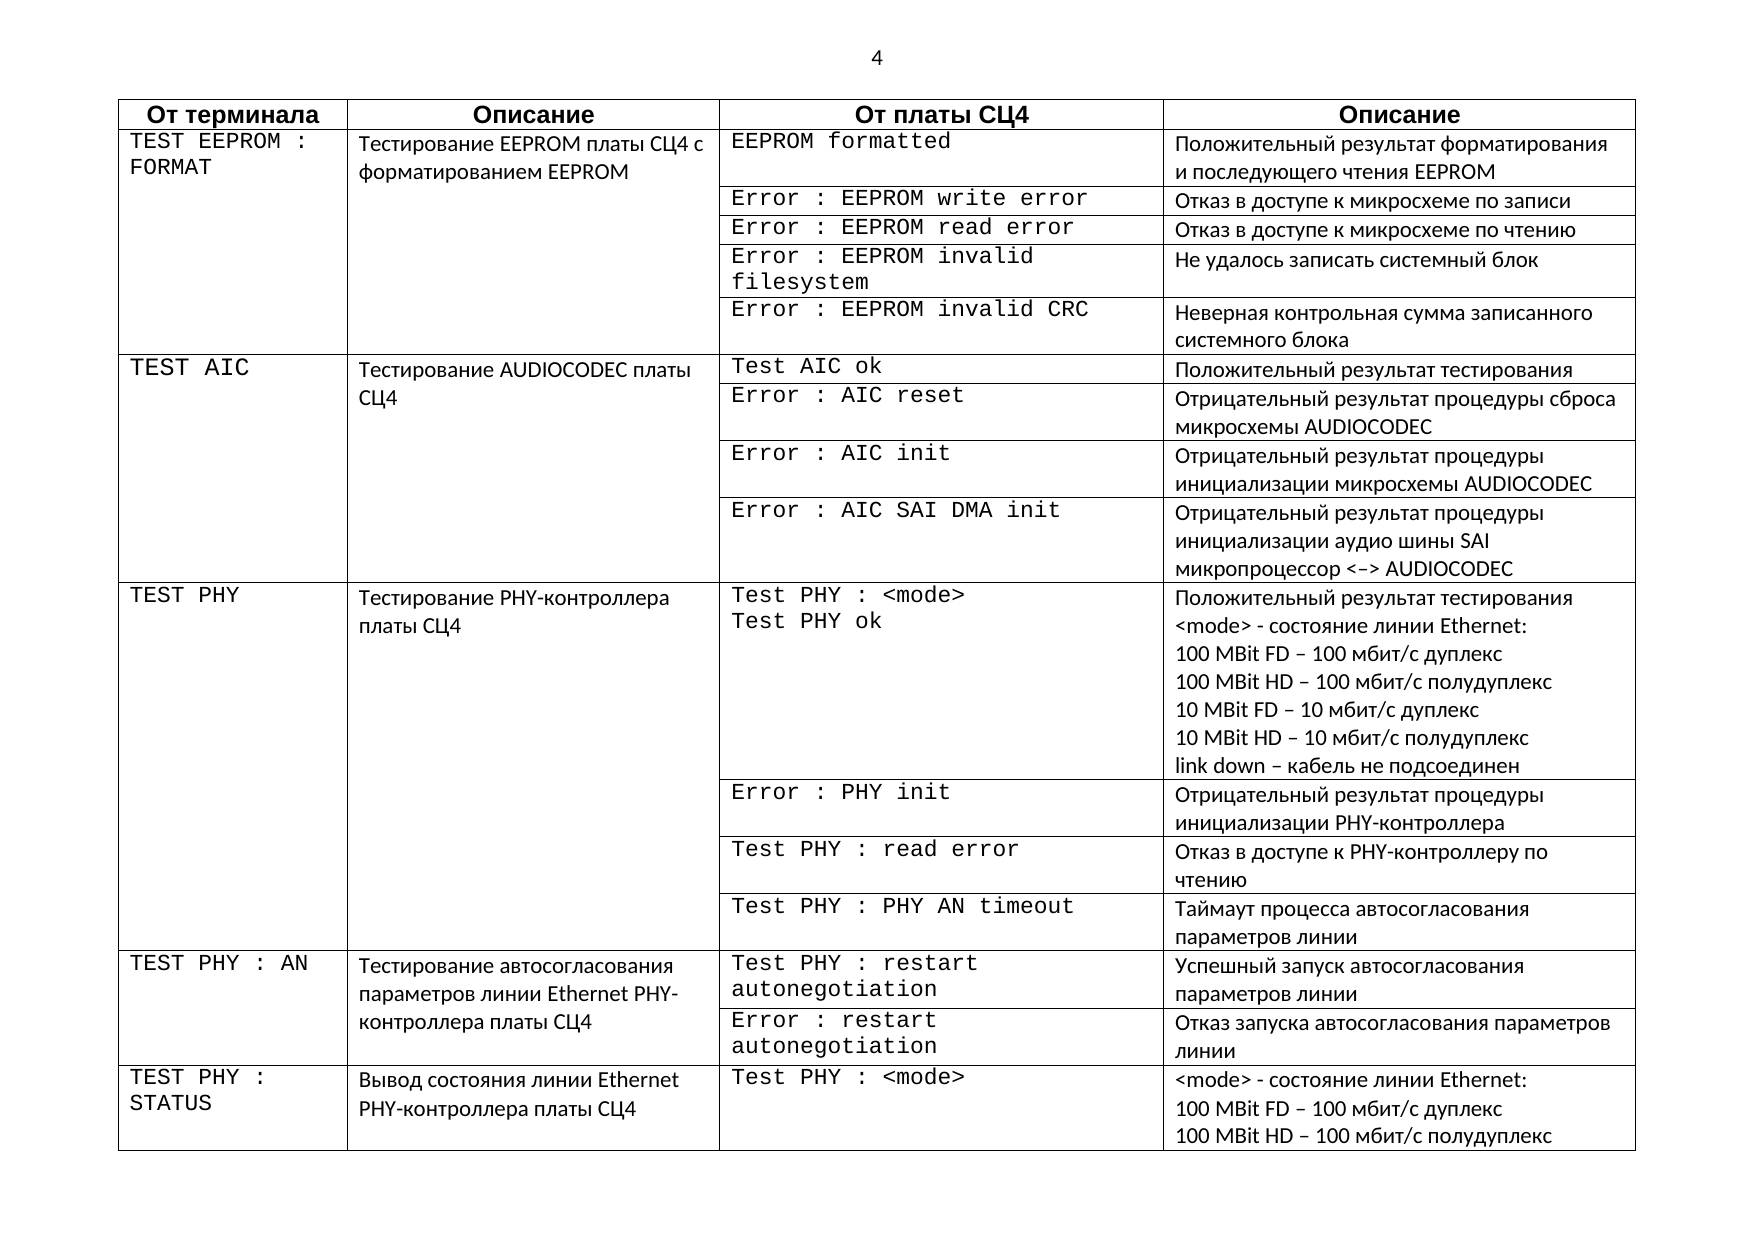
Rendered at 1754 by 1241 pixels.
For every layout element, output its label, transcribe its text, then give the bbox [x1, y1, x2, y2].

table_cell Успешный запуск автосогласования параметров линии [1164, 951, 1635, 1007]
table_cell Таймаут процесса автосогласования параметров линии [1164, 894, 1635, 950]
table_cell Тестирование автосогласования параметров линии Ethernet PHY-контроллера платы СЦ4 [348, 951, 719, 1064]
table_cell Неверная контрольная сумма записанного системного блока [1164, 298, 1635, 354]
table_header От терминала [119, 100, 347, 128]
table_cell Положительный результат тестирования [1164, 355, 1635, 383]
table_cell EEPROM formatted [720, 130, 1163, 186]
table_cell Error : EEPROM invalid filesystem [720, 245, 1163, 297]
table_cell TEST PHY [119, 583, 347, 950]
table_cell Тестирование PHY-контроллера платы СЦ4 [348, 583, 719, 950]
table_cell Error : AIC reset [720, 384, 1163, 440]
table_cell Test AIC ok [720, 355, 1163, 383]
table_cell TEST EEPROM : FORMAT [119, 130, 347, 354]
table_cell Тестирование AUDIOCODEC платы СЦ4 [348, 355, 719, 582]
table_cell Error : EEPROM invalid CRC [720, 298, 1163, 354]
table_cell Отказ в доступе к микросхеме по записи [1164, 187, 1635, 214]
table_cell <mode> - состояние линии Ethernet: 100 MBit FD – 100 мбит/с дуплекс 100 MBit HD – 100 мбит/с полудуплекс [1164, 1066, 1635, 1150]
table_header Описание [348, 100, 719, 128]
table_cell Не удалось записать системный блок [1164, 245, 1635, 297]
table_cell Test PHY : PHY AN timeout [720, 894, 1163, 950]
table_cell Test PHY : <mode> Test PHY ok [720, 583, 1163, 779]
table_cell Отказ в доступе к микросхеме по чтению [1164, 216, 1635, 244]
table_cell Отрицательный результат процедуры инициализации PHY-контроллера [1164, 780, 1635, 836]
table_cell Error : AIC init [720, 441, 1163, 497]
table_cell Положительный результат тестирования <mode> - состояние линии Ethernet: 100 MBit FD – 100 мбит/с дуплекс 100 MBit HD – 100 мбит/с полудуплекс 10 MBit FD – 10 мбит/с дуплекс 10 MBit HD – 10 мбит/с полудуплекс link down – кабель не подсоединен [1164, 583, 1635, 779]
table_cell TEST AIC [119, 355, 347, 582]
table_cell Отрицательный результат процедуры сброса микросхемы AUDIOCODEC [1164, 384, 1635, 440]
table_cell TEST PHY : AN [119, 951, 347, 1064]
table_cell Test PHY : <mode> [720, 1066, 1163, 1150]
table_cell Отрицательный результат процедуры инициализации микросхемы AUDIOCODEC [1164, 441, 1635, 497]
table_cell Отказ в доступе к PHY-контроллеру по чтению [1164, 837, 1635, 893]
table_cell Error : AIC SAI DMA init [720, 498, 1163, 582]
table_cell Test PHY : read error [720, 837, 1163, 893]
table_cell Отрицательный результат процедуры инициализации аудио шины SAI микропроцессор <–> AUDIOCODEC [1164, 498, 1635, 582]
table_header Описание [1164, 100, 1635, 128]
table_cell Отказ запуска автосогласования параметров линии [1164, 1009, 1635, 1064]
table_header От платы СЦ4 [720, 100, 1163, 128]
table_cell Error : EEPROM read error [720, 216, 1163, 244]
table_cell Положительный результат форматирования и последующего чтения EEPROM [1164, 130, 1635, 186]
table_cell Тестирование EEPROM платы СЦ4 с форматированием EEPROM [348, 130, 719, 354]
table_cell Test PHY : restart autonegotiation [720, 951, 1163, 1007]
table_cell Error : EEPROM write error [720, 187, 1163, 214]
table_cell Error : PHY init [720, 780, 1163, 836]
table_cell TEST PHY : STATUS [119, 1066, 347, 1150]
table_cell Вывод состояния линии Ethernet PHY-контроллера платы СЦ4 [348, 1066, 719, 1150]
table_cell Error : restart autonegotiation [720, 1009, 1163, 1064]
